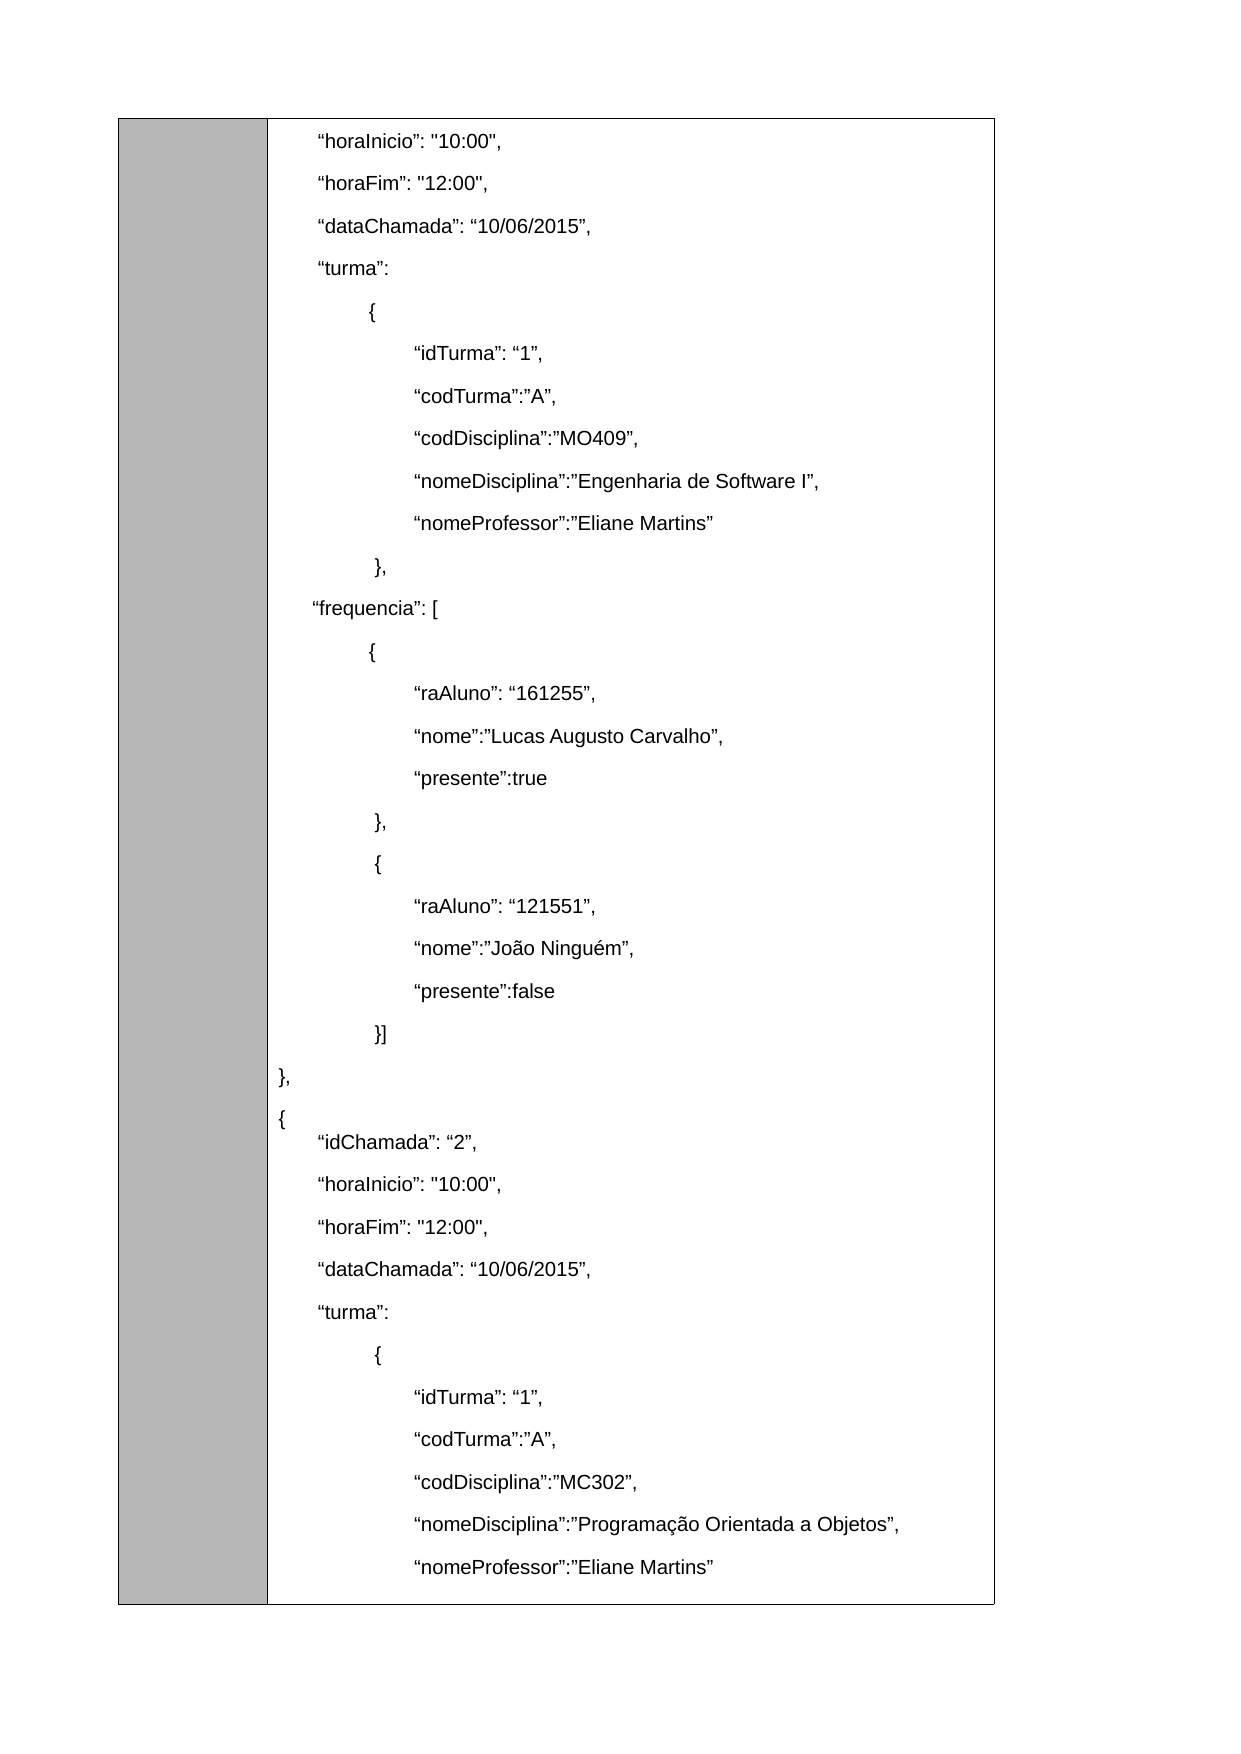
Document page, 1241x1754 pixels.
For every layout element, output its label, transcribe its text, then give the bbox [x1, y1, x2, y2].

table_cell [119, 119, 267, 1604]
table_cell “horaInicio”: "10:00", “horaFim”: "12:00", “dataChamada”: “10/06/2015”, “turma”: { “idTurma”: “1”, “codTurma”:”A”, “codDisciplina”:”MO409”, “nomeDisciplina”:”Engenharia de Software I”, “nomeProfessor”:”Eliane Martins” }, “frequencia”: [ { “raAluno”: “161255”, “nome”:”Lucas Augusto Carvalho”, “presente”:true }, { “raAluno”: “121551”, “nome”:”João Ninguém”, “presente”:false }] }, { “idChamada”: “2”, “horaInicio”: "10:00", “horaFim”: "12:00", “dataChamada”: “10/06/2015”, “turma”: { “idTurma”: “1”, “codTurma”:”A”, “codDisciplina”:”MC302”, “nomeDisciplina”:”Programação Orientada a Objetos”, “nomeProfessor”:”Eliane Martins” [268, 119, 994, 1604]
